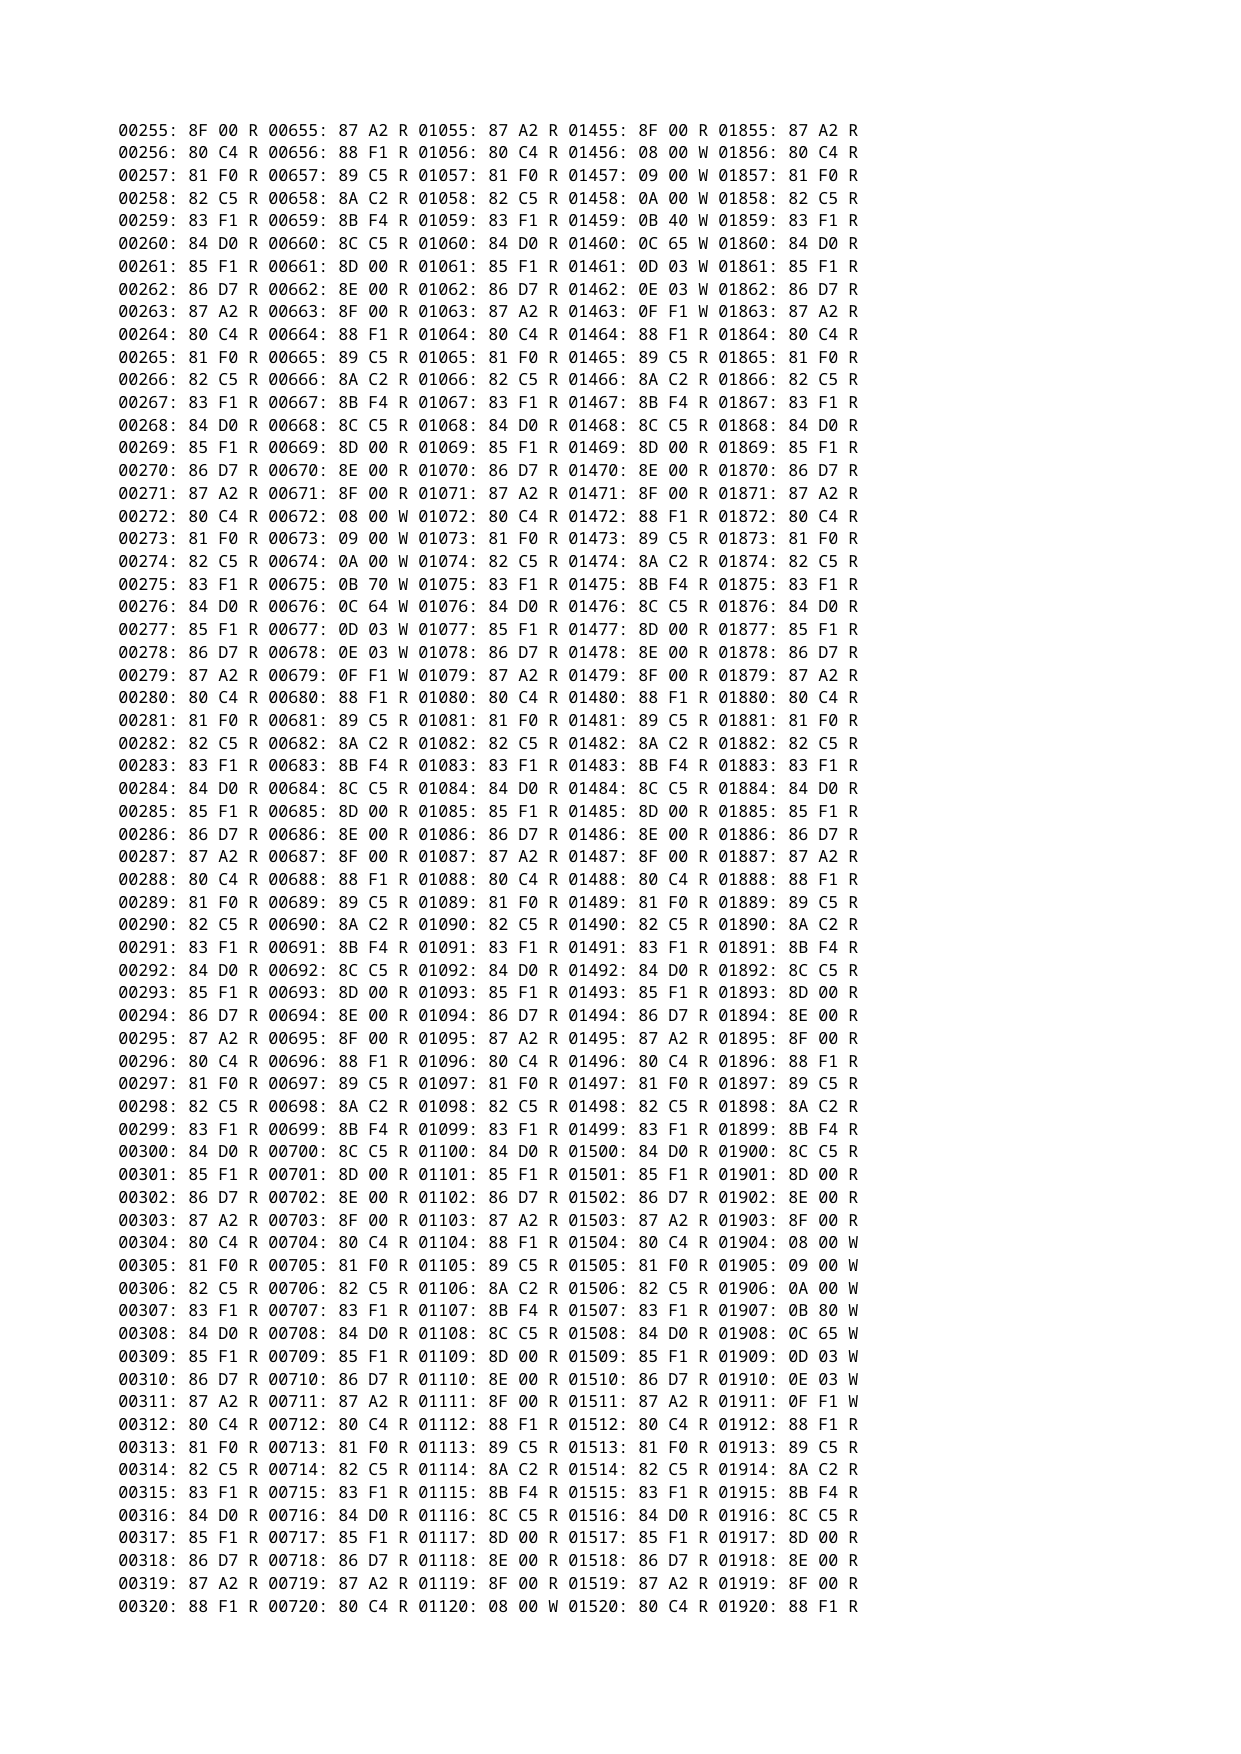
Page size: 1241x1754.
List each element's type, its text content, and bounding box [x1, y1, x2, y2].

text 00255: 8F 00 R 00655: 87 A2 R 01055: 87 A2 R 01455: 8F 00 R 01855: 87 A2 R 00256: 80 C4 R 00656: 88 F1 R 01056: 80 C4 R 01456: 08 00 W 01856: 80 C4 R 00257: 81 F0 R 00657: 89 C5 R 01057: 81 F0 R 01457: 09 00 W 01857: 81 F0 R 00258: 82 C5 R 00658: 8A C2 R 01058: 82 C5 R 01458: 0A 00 W 01858: 82 C5 R 00259: 83 F1 R 00659: 8B F4 R 01059: 83 F1 R 01459: 0B 40 W 01859: 83 F1 R 00260: 84 D0 R 00660: 8C C5 R 01060: 84 D0 R 01460: 0C 65 W 01860: 84 D0 R 00261: 85 F1 R 00661: 8D 00 R 01061: 85 F1 R 01461: 0D 03 W 01861: 85 F1 R 00262: 86 D7 R 00662: 8E 00 R 01062: 86 D7 R 01462: 0E 03 W 01862: 86 D7 R 00263: 87 A2 R 00663: 8F 00 R 01063: 87 A2 R 01463: 0F F1 W 01863: 87 A2 R 00264: 80 C4 R 00664: 88 F1 R 01064: 80 C4 R 01464: 88 F1 R 01864: 80 C4 R 00265: 81 F0 R 00665: 89 C5 R 01065: 81 F0 R 01465: 89 C5 R 01865: 81 F0 R 00266: 82 C5 R 00666: 8A C2 R 01066: 82 C5 R 01466: 8A C2 R 01866: 82 C5 R 00267: 83 F1 R 00667: 8B F4 R 01067: 83 F1 R 01467: 8B F4 R 01867: 83 F1 R 00268: 84 D0 R 00668: 8C C5 R 01068: 84 D0 R 01468: 8C C5 R 01868: 84 D0 R 00269: 85 F1 R 00669: 8D 00 R 01069: 85 F1 R 01469: 8D 00 R 01869: 85 F1 R 00270: 86 D7 R 00670: 8E 00 R 01070: 86 D7 R 01470: 8E 00 R 01870: 86 D7 R 00271: 87 A2 R 00671: 8F 00 R 01071: 87 A2 R 01471: 8F 00 R 01871: 87 A2 R 00272: 80 C4 R 00672: 08 00 W 01072: 80 C4 R 01472: 88 F1 R 01872: 80 C4 R 00273: 81 F0 R 00673: 09 00 W 01073: 81 F0 R 01473: 89 C5 R 01873: 81 F0 R 00274: 82 C5 R 00674: 0A 00 W 01074: 82 C5 R 01474: 8A C2 R 01874: 82 C5 R 00275: 83 F1 R 00675: 0B 70 W 01075: 83 F1 R 01475: 8B F4 R 01875: 83 F1 R 00276: 84 D0 R 00676: 0C 64 W 01076: 84 D0 R 01476: 8C C5 R 01876: 84 D0 R 00277: 85 F1 R 00677: 0D 03 W 01077: 85 F1 R 01477: 8D 00 R 01877: 85 F1 R 00278: 86 D7 R 00678: 0E 03 W 01078: 86 D7 R 01478: 8E 00 R 01878: 86 D7 R 00279: 87 A2 R 00679: 0F F1 W 01079: 87 A2 R 01479: 8F 00 R 01879: 87 A2 R 00280: 80 C4 R 00680: 88 F1 R 01080: 80 C4 R 01480: 88 F1 R 01880: 80 C4 R 00281: 81 F0 R 00681: 89 C5 R 01081: 81 F0 R 01481: 89 C5 R 01881: 81 F0 R 00282: 82 C5 R 00682: 8A C2 R 01082: 82 C5 R 01482: 8A C2 R 01882: 82 C5 R 00283: 83 F1 R 00683: 8B F4 R 01083: 83 F1 R 01483: 8B F4 R 01883: 83 F1 R 00284: 84 D0 R 00684: 8C C5 R 01084: 84 D0 R 01484: 8C C5 R 01884: 84 D0 R 00285: 85 F1 R 00685: 8D 00 R 01085: 85 F1 R 01485: 8D 00 R 01885: 85 F1 R 00286: 86 D7 R 00686: 8E 00 R 01086: 86 D7 R 01486: 8E 00 R 01886: 86 D7 R 00287: 87 A2 R 00687: 8F 00 R 01087: 87 A2 R 01487: 8F 00 R 01887: 87 A2 R 00288: 80 C4 R 00688: 88 F1 R 01088: 80 C4 R 01488: 80 C4 R 01888: 88 F1 R 00289: 81 F0 R 00689: 89 C5 R 01089: 81 F0 R 01489: 81 F0 R 01889: 89 C5 R 00290: 82 C5 R 00690: 8A C2 R 01090: 82 C5 R 01490: 82 C5 R 01890: 8A C2 R 00291: 83 F1 R 00691: 8B F4 R 01091: 83 F1 R 01491: 83 F1 R 01891: 8B F4 R 00292: 84 D0 R 00692: 8C C5 R 01092: 84 D0 R 01492: 84 D0 R 01892: 8C C5 R 00293: 85 F1 R 00693: 8D 00 R 01093: 85 F1 R 01493: 85 F1 R 01893: 8D 00 R 00294: 86 D7 R 00694: 8E 00 R 01094: 86 D7 R 01494: 86 D7 R 01894: 8E 00 R 00295: 87 A2 R 00695: 8F 00 R 01095: 87 A2 R 01495: 87 A2 R 01895: 8F 00 R 00296: 80 C4 R 00696: 88 F1 R 01096: 80 C4 R 01496: 80 C4 R 01896: 88 F1 R 00297: 81 F0 R 00697: 89 C5 R 01097: 81 F0 R 01497: 81 F0 R 01897: 89 C5 R 00298: 82 C5 R 00698: 8A C2 R 01098: 82 C5 R 01498: 82 C5 R 01898: 8A C2 R 00299: 83 F1 R 00699: 8B F4 R 01099: 83 F1 R 01499: 83 F1 R 01899: 8B F4 R 00300: 84 D0 R 00700: 8C C5 R 01100: 84 D0 R 01500: 84 D0 R 01900: 8C C5 R 00301: 85 F1 R 00701: 8D 00 R 01101: 85 F1 R 01501: 85 F1 R 01901: 8D 00 R 00302: 86 D7 R 00702: 8E 00 R 01102: 86 D7 R 01502: 86 D7 R 01902: 8E 00 R 00303: 87 A2 R 00703: 8F 00 R 01103: 87 A2 R 01503: 87 A2 R 01903: 8F 00 R 00304: 80 C4 R 00704: 80 C4 R 01104: 88 F1 R 01504: 80 C4 R 01904: 08 00 W 00305: 81 F0 R 00705: 81 F0 R 01105: 89 C5 R 01505: 81 F0 R 01905: 09 00 W 00306: 82 C5 R 00706: 82 C5 R 01106: 8A C2 R 01506: 82 C5 R 01906: 0A 00 W 00307: 83 F1 R 00707: 83 F1 R 01107: 8B F4 R 01507: 83 F1 R 01907: 0B 80 W 00308: 84 D0 R 00708: 84 D0 R 01108: 8C C5 R 01508: 84 D0 R 01908: 0C 65 W 00309: 85 F1 R 00709: 85 F1 R 01109: 8D 00 R 01509: 85 F1 R 01909: 0D 03 W 00310: 86 D7 R 00710: 86 D7 R 01110: 8E 00 R 01510: 86 D7 R 01910: 0E 03 W 00311: 87 A2 R 00711: 87 A2 R 01111: 8F 00 R 01511: 87 A2 R 01911: 0F F1 W 00312: 80 C4 R 00712: 80 C4 R 01112: 88 F1 R 01512: 80 C4 R 01912: 88 F1 R 00313: 81 F0 R 00713: 81 F0 R 01113: 89 C5 R 01513: 81 F0 R 01913: 89 C5 R 00314: 82 C5 R 00714: 82 C5 R 01114: 8A C2 R 01514: 82 C5 R 01914: 8A C2 R 00315: 83 F1 R 00715: 83 F1 R 01115: 8B F4 R 01515: 83 F1 R 01915: 8B F4 R 00316: 84 D0 R 00716: 84 D0 R 01116: 8C C5 R 01516: 84 D0 R 01916: 8C C5 R 00317: 85 F1 R 00717: 85 F1 R 01117: 8D 00 R 01517: 85 F1 R 01917: 8D 00 R 00318: 86 D7 R 00718: 86 D7 R 01118: 8E 00 R 01518: 86 D7 R 01918: 8E 00 R 00319: 87 A2 R 00719: 87 A2 R 01119: 8F 00 R 01519: 87 A2 R 01919: 8F 00 R 00320: 88 F1 R 00720: 80 C4 R 01120: 08 00 W 01520: 80 C4 R 01920: 88 F1 R [118, 118, 1122, 1617]
